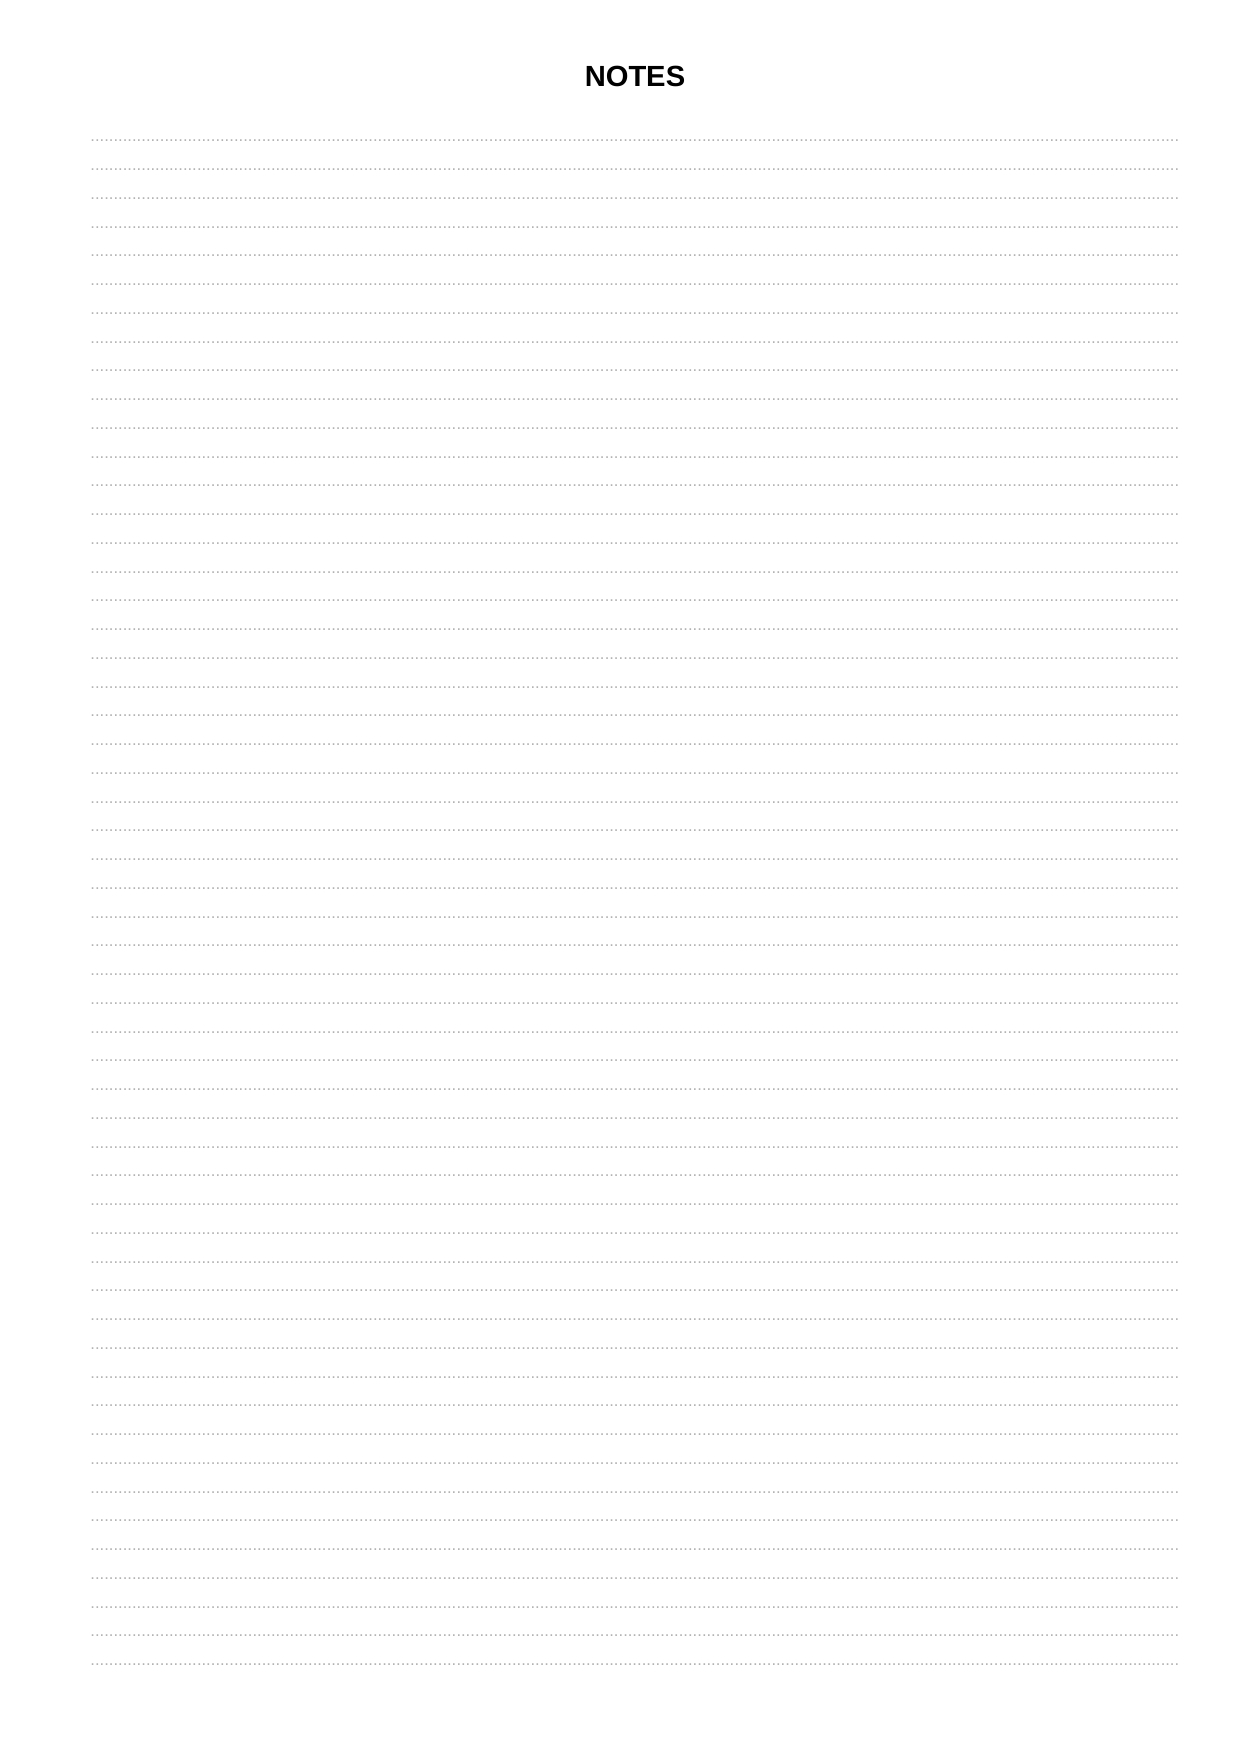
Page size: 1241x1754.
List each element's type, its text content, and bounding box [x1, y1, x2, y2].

text ........................................................................................................................................................................................................................................... [88, 1104, 1181, 1123]
text ........................................................................................................................................................................................................................................... [88, 931, 1181, 950]
text ........................................................................................................................................................................................................................................... [88, 1564, 1181, 1583]
text ........................................................................................................................................................................................................................................... [88, 529, 1181, 548]
text ........................................................................................................................................................................................................................................... [88, 471, 1181, 490]
text ........................................................................................................................................................................................................................................... [88, 414, 1181, 433]
text ........................................................................................................................................................................................................................................... [88, 270, 1181, 289]
text ........................................................................................................................................................................................................................................... [88, 1391, 1181, 1410]
text ........................................................................................................................................................................................................................................... [88, 1190, 1181, 1209]
text ........................................................................................................................................................................................................................................... [88, 356, 1181, 375]
text ........................................................................................................................................................................................................................................... [88, 1506, 1181, 1525]
text ........................................................................................................................................................................................................................................... [88, 615, 1181, 634]
text NOTES [88, 59, 1181, 93]
text ........................................................................................................................................................................................................................................... [88, 989, 1181, 1008]
text ........................................................................................................................................................................................................................................... [88, 1449, 1181, 1468]
text ........................................................................................................................................................................................................................................... [88, 1075, 1181, 1094]
text ........................................................................................................................................................................................................................................... [88, 701, 1181, 720]
text ........................................................................................................................................................................................................................................... [88, 845, 1181, 864]
text ........................................................................................................................................................................................................................................... [88, 126, 1181, 145]
text ........................................................................................................................................................................................................................................... [88, 1362, 1181, 1382]
text ........................................................................................................................................................................................................................................... [88, 816, 1181, 835]
text ........................................................................................................................................................................................................................................... [88, 1592, 1181, 1612]
text ........................................................................................................................................................................................................................................... [88, 1420, 1181, 1439]
text ........................................................................................................................................................................................................................................... [88, 155, 1181, 174]
text ........................................................................................................................................................................................................................................... [88, 184, 1181, 203]
text ........................................................................................................................................................................................................................................... [88, 385, 1181, 404]
text ........................................................................................................................................................................................................................................... [88, 500, 1181, 519]
text ........................................................................................................................................................................................................................................... [88, 1334, 1181, 1353]
text ........................................................................................................................................................................................................................................... [88, 644, 1181, 663]
text ........................................................................................................................................................................................................................................... [88, 557, 1181, 577]
text ........................................................................................................................................................................................................................................... [88, 1247, 1181, 1267]
text ........................................................................................................................................................................................................................................... [88, 1132, 1181, 1152]
text ........................................................................................................................................................................................................................................... [88, 1650, 1181, 1669]
text ........................................................................................................................................................................................................................................... [88, 442, 1181, 462]
text ........................................................................................................................................................................................................................................... [88, 672, 1181, 692]
text ........................................................................................................................................................................................................................................... [88, 1535, 1181, 1554]
text ........................................................................................................................................................................................................................................... [88, 327, 1181, 347]
text ........................................................................................................................................................................................................................................... [88, 241, 1181, 260]
text ........................................................................................................................................................................................................................................... [88, 1305, 1181, 1324]
text ........................................................................................................................................................................................................................................... [88, 1276, 1181, 1295]
text ........................................................................................................................................................................................................................................... [88, 730, 1181, 749]
text ........................................................................................................................................................................................................................................... [88, 1477, 1181, 1497]
text ........................................................................................................................................................................................................................................... [88, 1161, 1181, 1180]
text ........................................................................................................................................................................................................................................... [88, 1046, 1181, 1065]
text ........................................................................................................................................................................................................................................... [88, 759, 1181, 778]
text ........................................................................................................................................................................................................................................... [88, 787, 1181, 807]
text ........................................................................................................................................................................................................................................... [88, 902, 1181, 922]
text ........................................................................................................................................................................................................................................... [88, 586, 1181, 605]
text ........................................................................................................................................................................................................................................... [88, 874, 1181, 893]
text ........................................................................................................................................................................................................................................... [88, 1017, 1181, 1037]
text ........................................................................................................................................................................................................................................... [88, 299, 1181, 318]
text ........................................................................................................................................................................................................................................... [88, 1219, 1181, 1238]
text ........................................................................................................................................................................................................................................... [88, 212, 1181, 232]
text ........................................................................................................................................................................................................................................... [88, 1621, 1181, 1640]
text ........................................................................................................................................................................................................................................... [88, 960, 1181, 979]
